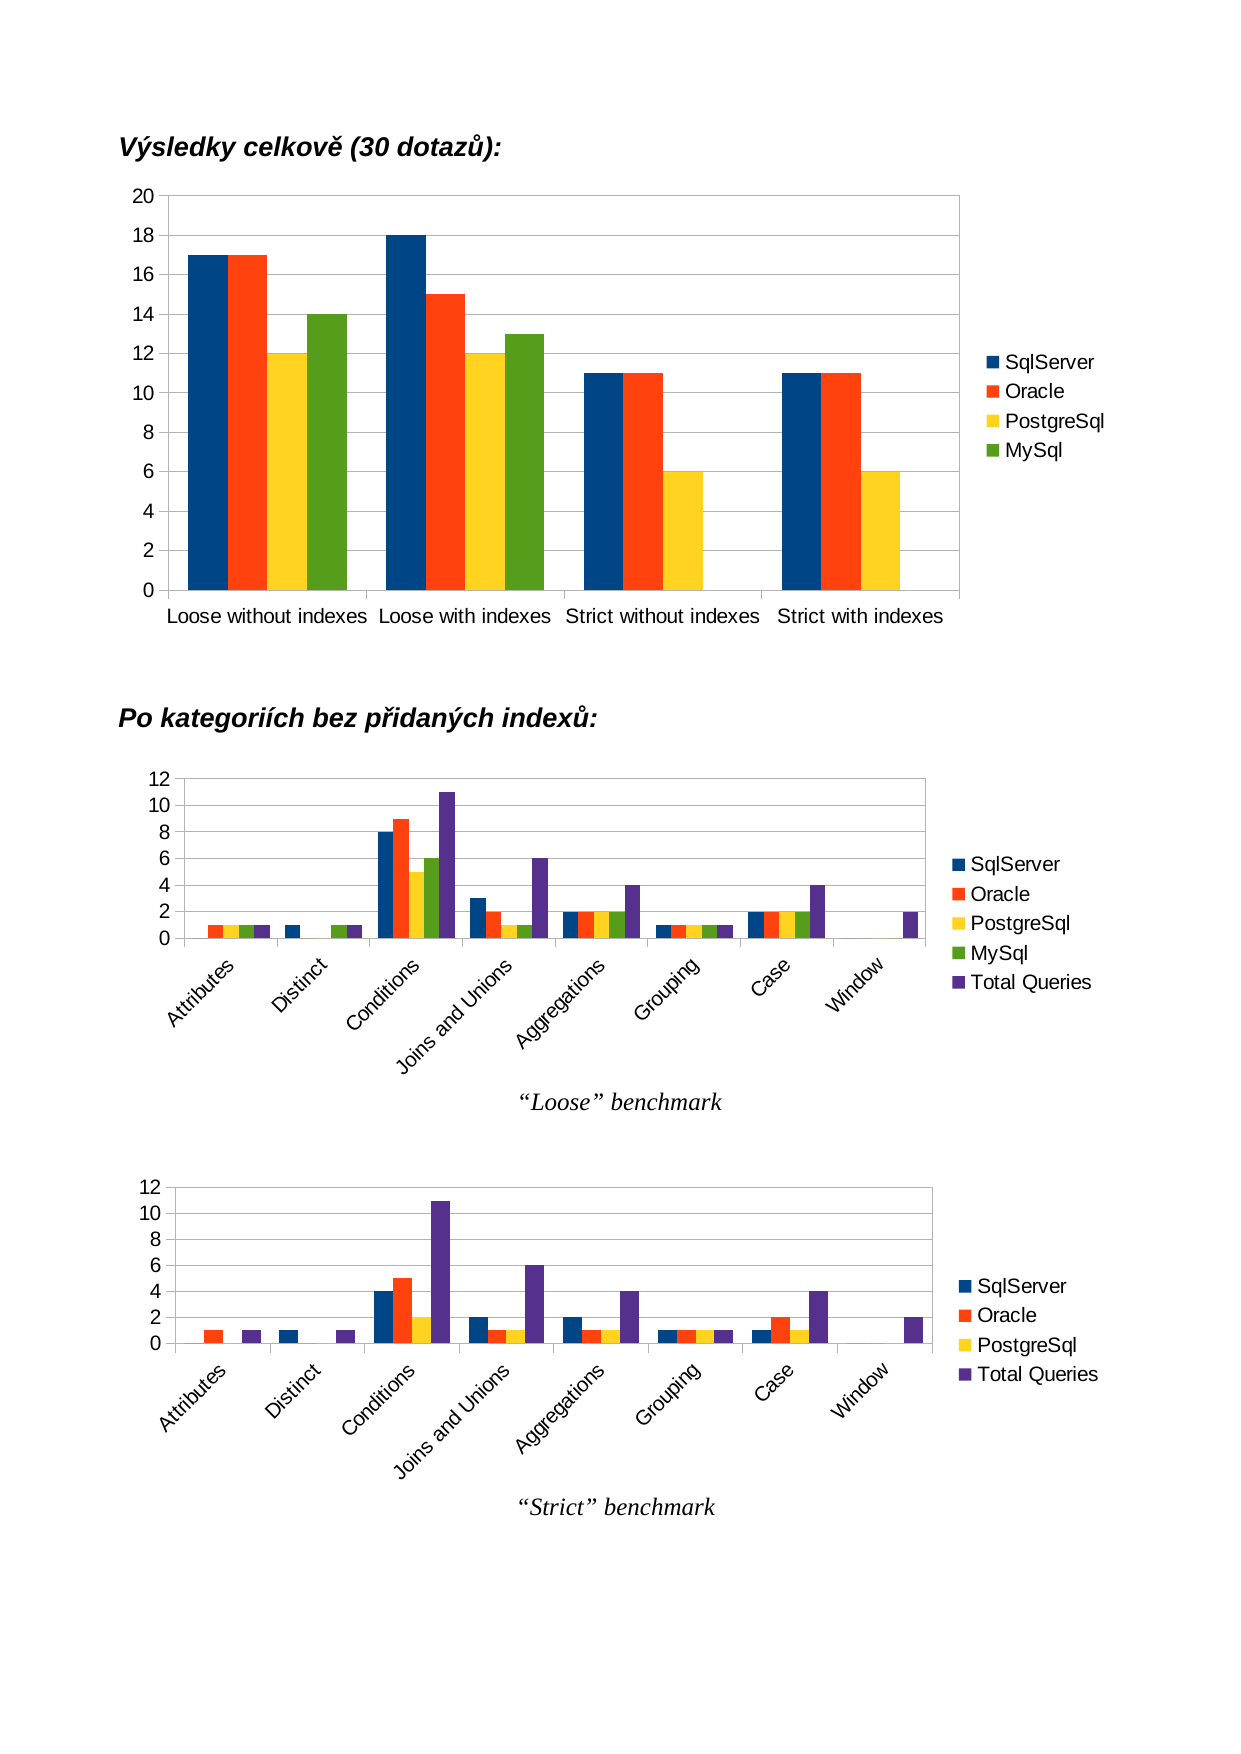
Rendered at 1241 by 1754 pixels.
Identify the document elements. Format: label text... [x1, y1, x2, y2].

text “Loose” benchmark [110, 761, 1130, 1115]
text “Strict” benchmark [106, 1163, 1127, 1520]
subtitle Výsledky celkově (30 dotazů): [118, 131, 1122, 162]
subtitle Po kategoriích bez přidaných indexů: [118, 702, 1122, 733]
